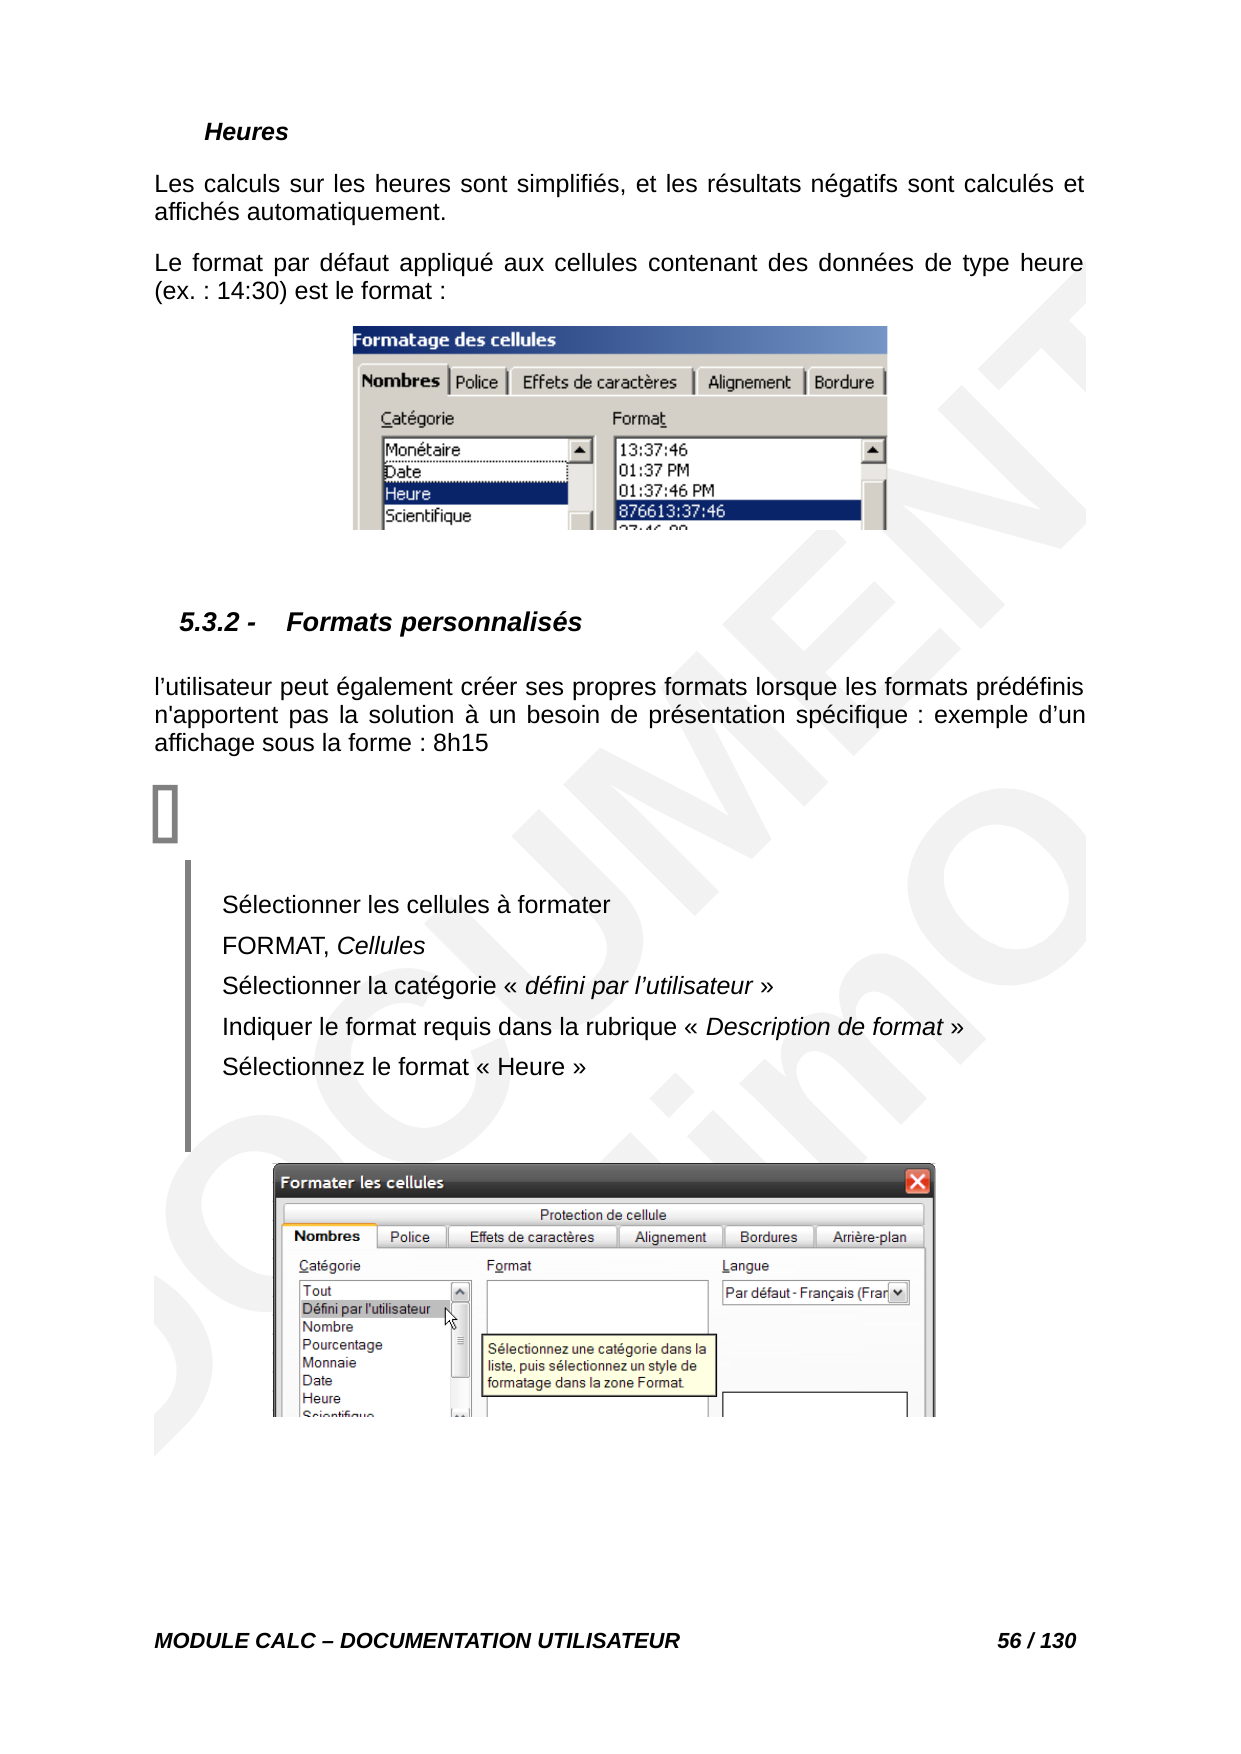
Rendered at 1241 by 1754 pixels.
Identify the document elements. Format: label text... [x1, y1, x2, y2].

text Sélectionner la catégorie « défini par l’utilisateur » [191, 941, 1086, 981]
subtitle Heures [204, 118, 1086, 146]
text Les calculs sur les heures sont simplifiés, et les résultats négatifs sont calculés et affichés automatiquement. [154, 170, 1086, 226]
text Sélectionnez le format « Heure » [191, 1021, 1086, 1081]
picture [352, 326, 888, 530]
text Sélectionner les cellules à formater [191, 860, 1086, 900]
picture [272, 1163, 936, 1417]
subtitle Formats personnalisés [179, 607, 1086, 637]
text 8 [151, 757, 1086, 860]
text FORMAT, Cellules [191, 900, 1086, 941]
text Le format par défaut appliqué aux cellules contenant des données de type heure (ex. : 14:30) est le format : [154, 249, 1086, 305]
text Indiquer le format requis dans la rubrique « Description de format » [191, 981, 1086, 1021]
text l’utilisateur peut également créer ses propres formats lorsque les formats prédéfinis n'apportent pas la solution à un besoin de présentation spécifique : exemple d’un affichage sous la forme : 8h15 [154, 673, 1086, 757]
